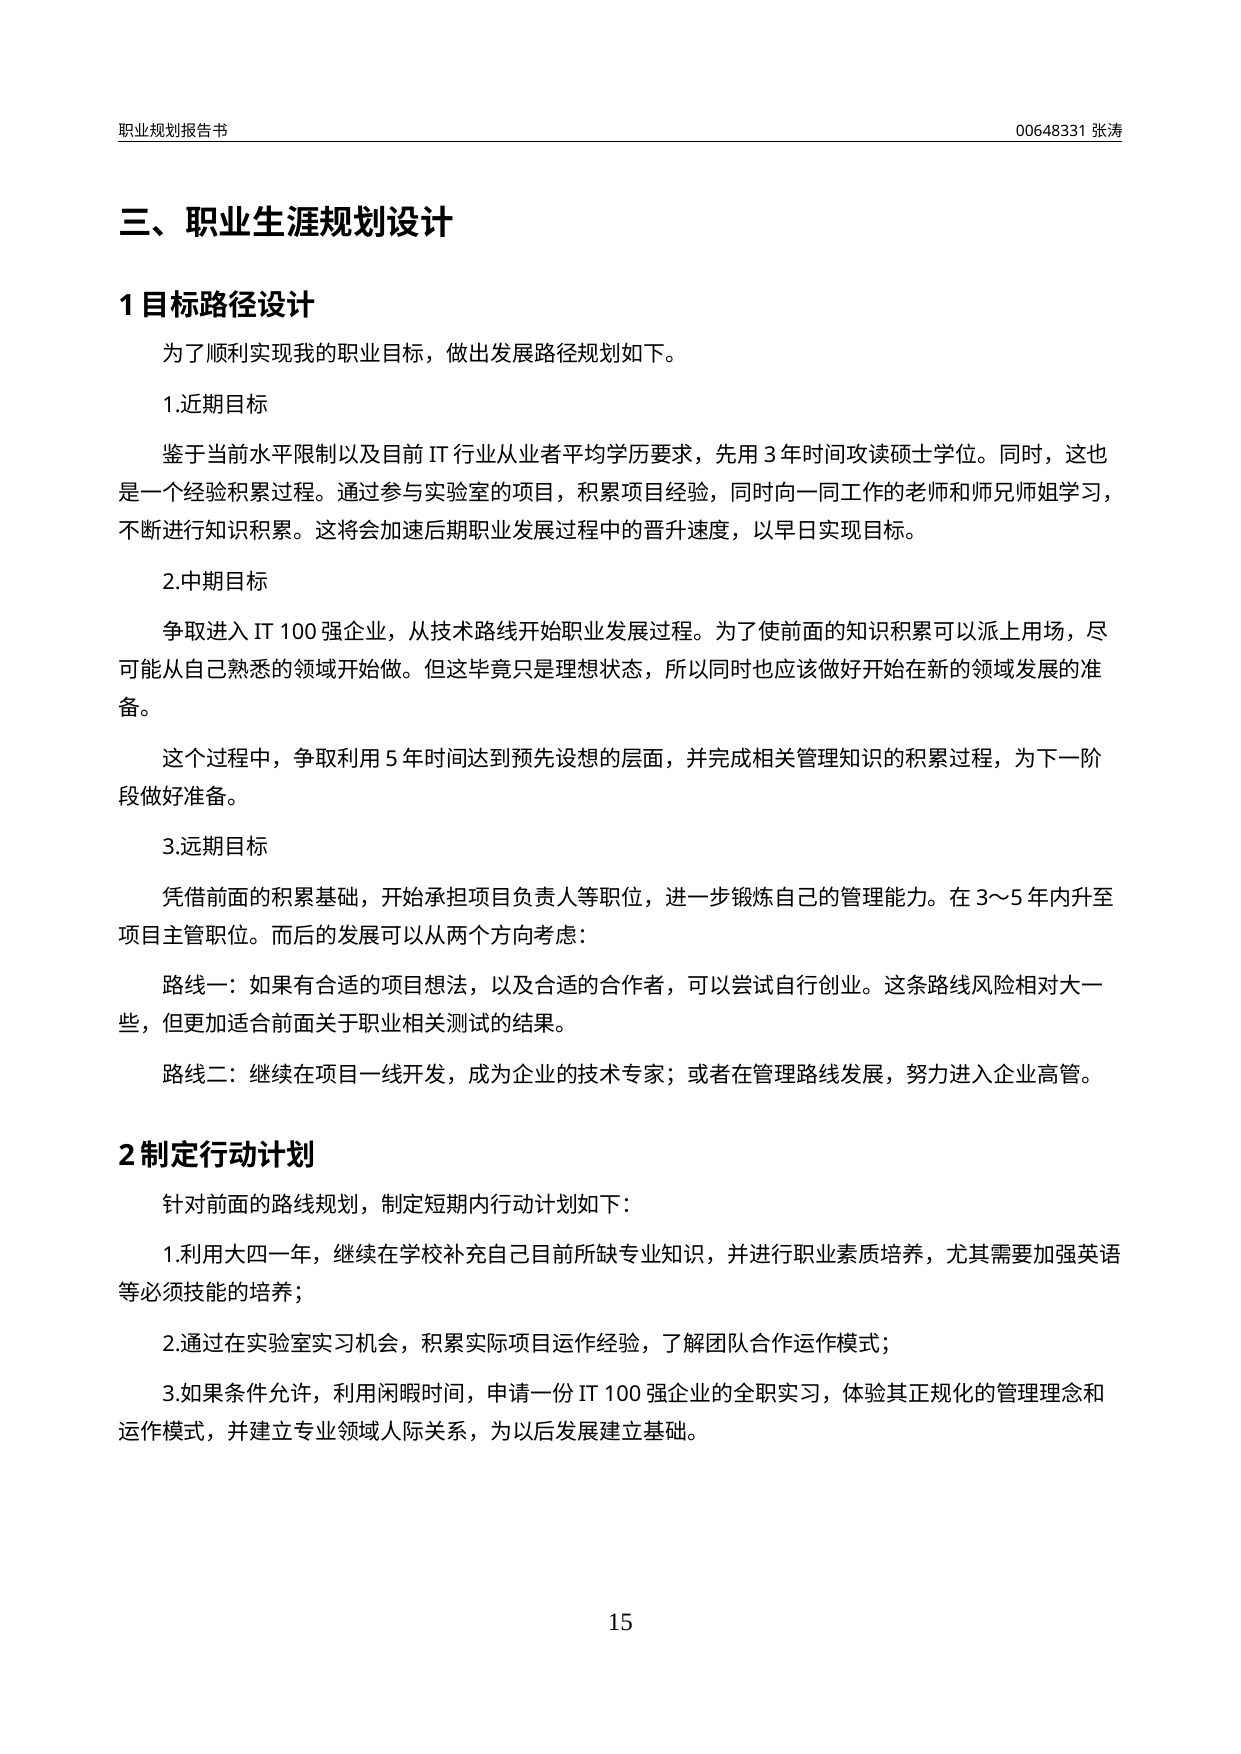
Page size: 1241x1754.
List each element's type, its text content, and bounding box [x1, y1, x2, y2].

text 2.中期目标 [118, 564, 1122, 596]
text 1.利用大四一年，继续在学校补充自己目前所缺专业知识，并进行职业素质培养，尤其需要加强英语等必须技能的培养； [118, 1237, 1122, 1307]
text 1.近期目标 [118, 387, 1122, 418]
text 3.远期目标 [118, 829, 1122, 861]
subtitle 三、职业生涯规划设计 [118, 195, 1122, 244]
text 2.通过在实验室实习机会，积累实际项目运作经验，了解团队合作运作模式； [118, 1326, 1122, 1357]
text 路线二：继续在项目一线开发，成为企业的技术专家；或者在管理路线发展，努力进入企业高管。 [118, 1057, 1122, 1088]
text 争取进入IT 100强企业，从技术路线开始职业发展过程。为了使前面的知识积累可以派上用场，尽可能从自己熟悉的领域开始做。但这毕竟只是理想状态，所以同时也应该做好开始在新的领域发展的准备。 [118, 614, 1122, 722]
text 针对前面的路线规划，制定短期内行动计划如下： [118, 1187, 1122, 1218]
text 这个过程中，争取利用5年时间达到预先设想的层面，并完成相关管理知识的积累过程，为下一阶段做好准备。 [118, 741, 1122, 810]
subtitle 2制定行动计划 [118, 1132, 1122, 1174]
text 路线一：如果有合适的项目想法，以及合适的合作者，可以尝试自行创业。这条路线风险相对大一些，但更加适合前面关于职业相关测试的结果。 [118, 968, 1122, 1038]
text 凭借前面的积累基础，开始承担项目负责人等职位，进一步锻炼自己的管理能力。在3～5年内升至项目主管职位。而后的发展可以从两个方向考虑： [118, 880, 1122, 949]
text 为了顺利实现我的职业目标，做出发展路径规划如下。 [118, 336, 1122, 368]
text 鉴于当前水平限制以及目前IT行业从业者平均学历要求，先用3年时间攻读硕士学位。同时，这也是一个经验积累过程。通过参与实验室的项目，积累项目经验，同时向一同工作的老师和师兄师姐学习，不断进行知识积累。这将会加速后期职业发展过程中的晋升速度，以早日实现目标。 [118, 437, 1122, 545]
text 3.如果条件允许，利用闲暇时间，申请一份IT 100强企业的全职实习，体验其正规化的管理理念和运作模式，并建立专业领域人际关系，为以后发展建立基础。 [118, 1376, 1122, 1446]
subtitle 1目标路径设计 [118, 281, 1122, 324]
